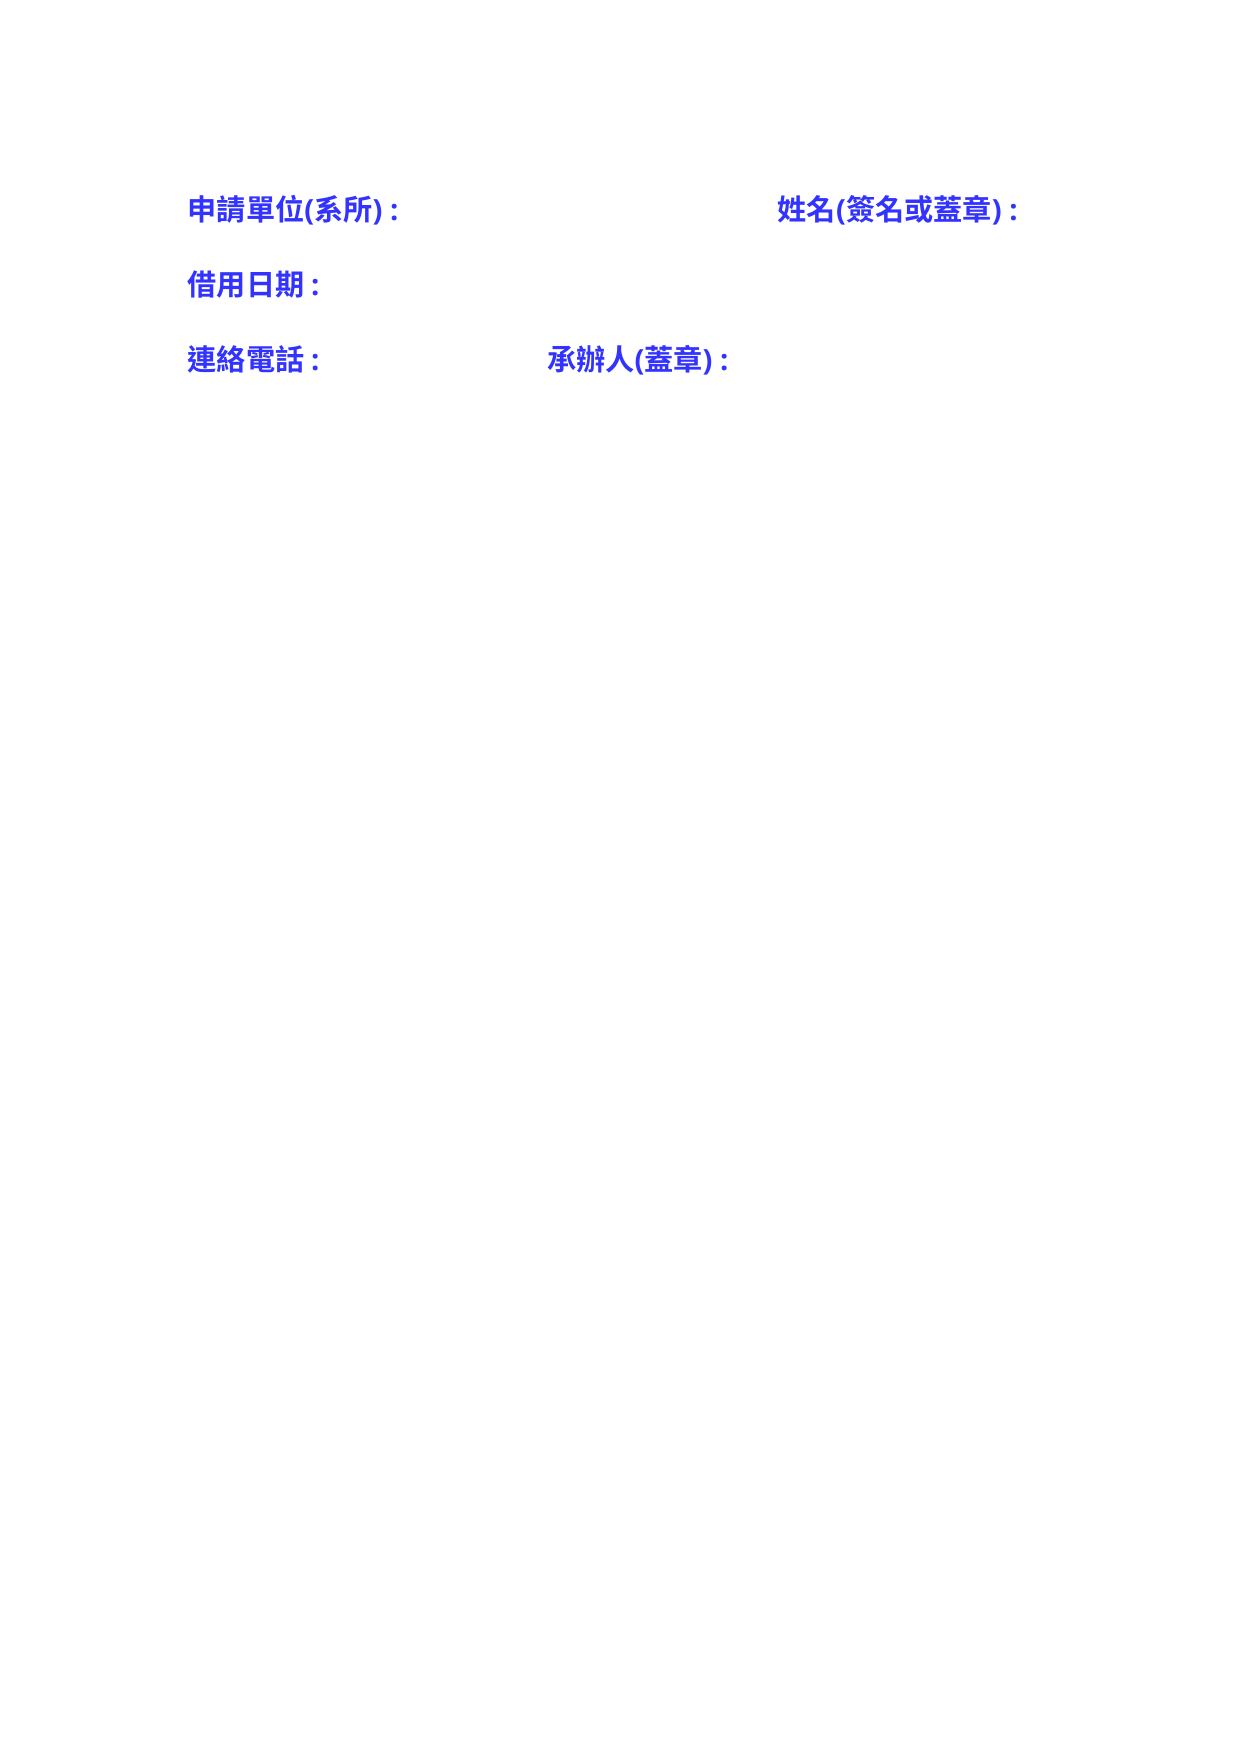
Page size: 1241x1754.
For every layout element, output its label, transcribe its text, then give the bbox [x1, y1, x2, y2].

text 申請單位(系所) : 姓名(簽名或蓋章) : 借用日期 : [187, 164, 1053, 314]
text 連絡電話 : 承辦人(蓋章) : [187, 314, 1053, 389]
